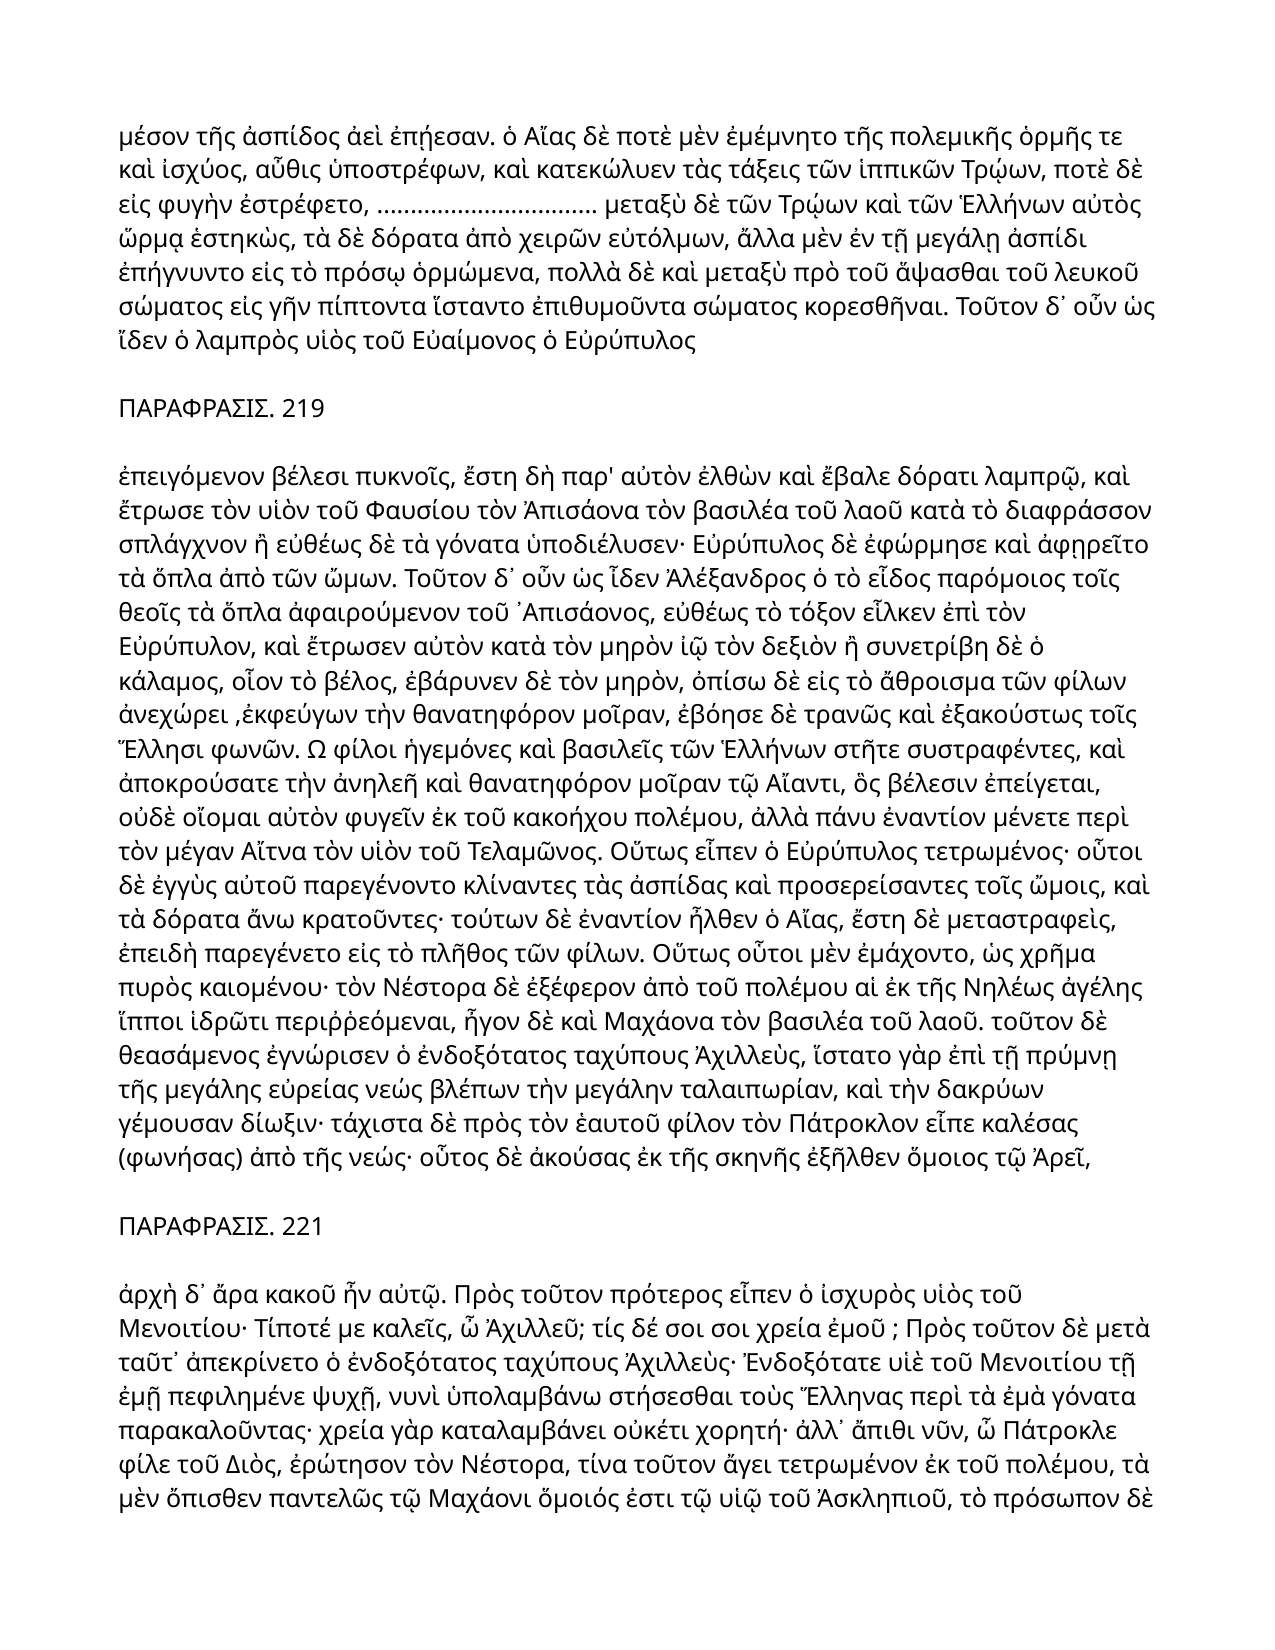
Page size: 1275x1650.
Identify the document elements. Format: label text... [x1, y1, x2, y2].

text ἐπειγόμενον βέλεσι πυκνοῖς, ἔστη δὴ παρ' αὐτὸν ἐλθὼν καὶ ἔβαλε δόρατι λαμπρῷ, καὶ ἔτρωσε τὸν υἱὸν τοῦ Φαυσίου τὸν Ἀπισάονα τὸν βασιλέα τοῦ λαοῦ κατὰ τὸ διαφράσσον σπλάγχνον ἢ εὐθέως δὲ τὰ γόνατα ὑποδιέλυσεν· Εὐρύπυλος δὲ ἐφώρμησε καὶ ἀφῃρεῖτο τὰ ὅπλα ἀπὸ τῶν ὤμων. Τοῦτον δ᾽ οὖν ὡς ἶδεν Ἀλέξανδρος ὁ τὸ εἶδος παρόμοιος τοῖς θεοῖς τὰ ὅπλα ἀφαιρούμενον τοῦ ᾿Απισάονος, εὐθέως τὸ τόξον εἷλκεν ἐπὶ τὸν Εὐρύπυλον, καὶ ἔτρωσεν αὐτὸν κατὰ τὸν μηρὸν ἰῷ τὸν δεξιὸν ἢ συνετρίβη δὲ ὁ κάλαμος, οἷον τὸ βέλος, ἐβάρυνεν δὲ τὸν μηρὸν, ὀπίσω δὲ εἰς τὸ ἄθροισμα τῶν φίλων ἀνεχώρει ,ἐκφεύγων τὴν θανατηφόρον μοῖραν, ἐβόησε δὲ τρανῶς καὶ ἐξακούστως τοῖς Ἕλλησι φωνῶν. Ω φίλοι ἡγεμόνες καὶ βασιλεῖς τῶν Ἑλλήνων στῆτε συστραφέντες, καὶ ἀποκρούσατε τὴν ἀνηλεῆ καὶ θανατηφόρον μοῖραν τῷ Αἴαντι, ὃς βέλεσιν ἐπείγεται, οὐδὲ οἴομαι αὐτὸν φυγεῖν ἐκ τοῦ κακοήχου πολέμου, ἀλλὰ πάνυ ἐναντίον μένετε περὶ τὸν μέγαν Αἴτνα τὸν υἱὸν τοῦ Τελαμῶνος. Οὕτως εἶπεν ὁ Εὐρύπυλος τετρωμένος· οὗτοι δὲ ἐγγὺς αὐτοῦ παρεγένοντο κλίναντες τὰς ἀσπίδας καὶ προσερείσαντες τοῖς ὤμοις, καὶ τὰ δόρατα ἄνω κρατοῦντες· τούτων δὲ ἐναντίον ἦλθεν ὁ Αἴας, ἔστη δὲ μεταστραφεὶς, ἐπειδὴ παρεγένετο εἰς τὸ πλῆθος τῶν φίλων. Οὕτως οὗτοι μὲν ἐμάχοντο, ὡς χρῆμα πυρὸς καιομένου· τὸν Νέστορα δὲ ἐξέφερον ἀπὸ τοῦ πολέμου αἱ ἐκ τῆς Νηλέως ἀγέλης ἵπποι ἱδρῶτι περιῤῥεόμεναι, ἦγον δὲ καὶ Μαχάονα τὸν βασιλέα τοῦ λαοῦ. τοῦτον δὲ θεασάμενος ἐγνώρισεν ὁ ἐνδοξότατος ταχύπους Ἀχιλλεὺς, ἵστατο γὰρ ἐπὶ τῇ πρύμνῃ τῆς μεγάλης εὐρείας νεώς βλέπων τὴν μεγάλην ταλαιπωρίαν, καὶ τὴν δακρύων γέμουσαν δίωξιν· τάχιστα δὲ πρὸς τὸν ἑαυτοῦ φίλον τὸν Πάτροκλον εἶπε καλέσας (φωνήσας) ἀπὸ τῆς νεώς· οὗτος δὲ ἀκούσας ἐκ τῆς σκηνῆς ἐξῆλθεν ὅμοιος τῷ Ἀρεῖ, [118, 459, 1157, 1174]
text ΠΑΡΑΦΡΑΣΙΣ. 221 [118, 1208, 1157, 1242]
text ἀρχὴ δ᾽ ἄρα κακοῦ ἦν αὐτῷ. Πρὸς τοῦτον πρότερος εἶπεν ὁ ἰσχυρὸς υἱὸς τοῦ Μενοιτίου· Τίποτέ με καλεῖς, ὦ Ἀχιλλεῦ; τίς δέ σοι σοι χρεία ἐμοῦ ; Πρὸς τοῦτον δὲ μετὰ ταῦτ᾽ ἀπεκρίνετο ὁ ἐνδοξότατος ταχύπους Ἀχιλλεὺς· Ἐνδοξότατε υἱὲ τοῦ Μενοιτίου τῇ ἐμῇ πεφιλημένε ψυχῇ, νυνὶ ὑπολαμβάνω στήσεσθαι τοὺς Ἕλληνας περὶ τὰ ἐμὰ γόνατα παρακαλοῦντας· χρεία γὰρ καταλαμβάνει οὐκέτι χορητή· ἀλλ᾽ ἄπιθι νῦν, ὦ Πάτροκλε φίλε τοῦ Διὸς, ἐρώτησον τὸν Νέστορα, τίνα τοῦτον ἄγει τετρωμένον ἐκ τοῦ πολέμου, τὰ μὲν ὄπισθεν παντελῶς τῷ Μαχάονι ὅμοιός ἐστι τῷ υἱῷ τοῦ Ἀσκληπιοῦ, τὸ πρόσωπον δὲ [118, 1276, 1157, 1515]
text ΠΑΡΑΦΡΑΣΙΣ. 219 [118, 391, 1157, 425]
text μέσον τῆς ἀσπίδος ἀεὶ ἐπῄεσαν. ὁ Αἴας δὲ ποτὲ μὲν ἐμέμνητο τῆς πολεμικῆς ὁρμῆς τε καὶ ἰσχύος, αὖθις ὑποστρέφων, καὶ κατεκώλυεν τὰς τάξεις τῶν ἱππικῶν Τρῴων, ποτὲ δὲ εἰς φυγὴν ἐστρέφετο, ................................. μεταξὺ δὲ τῶν Τρῴων καὶ τῶν Ἑλλήνων αὐτὸς ὥρμᾳ ἑστηκὼς, τὰ δὲ δόρατα ἀπὸ χειρῶν εὐτόλμων, ἄλλα μὲν ἐν τῇ μεγάλῃ ἀσπίδι ἐπήγνυντο εἰς τὸ πρόσῳ ὁρμώμενα, πολλὰ δὲ καὶ μεταξὺ πρὸ τοῦ ἅψασθαι τοῦ λευκοῦ σώματος εἰς γῆν πίπτοντα ἵσταντο ἐπιθυμοῦντα σώματος κορεσθῆναι. Τοῦτον δ᾽ οὖν ὡς ἴδεν ὁ λαμπρὸς υἱὸς τοῦ Εὐαίμονος ὁ Εὐρύπυλος [118, 118, 1157, 357]
